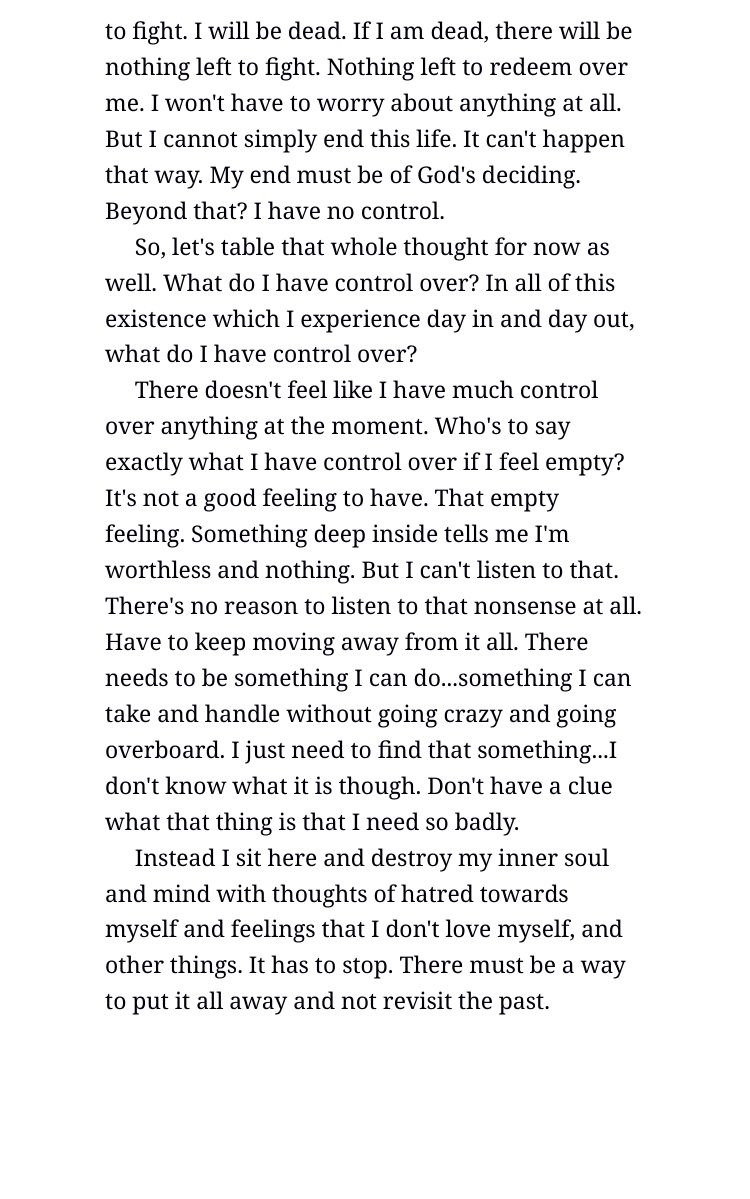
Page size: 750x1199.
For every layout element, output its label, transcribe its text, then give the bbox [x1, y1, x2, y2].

text to fight. I will be dead. If I am dead, there will be nothing left to fight. Nothing left to redeem over me. I won't have to worry about anything at all. But I cannot simply end this life. It can't happen that way. My end must be of God's deciding. Beyond that? I have no control. [105, 15, 645, 226]
text There doesn't feel like I have much control over anything at the moment. Who's to say exactly what I have control over if I feel empty? It's not a good feeling to have. That empty feeling. Something deep inside tells me I'm worthless and nothing. But I can't listen to that. There's no reason to listen to that nonsense at all. Have to keep moving away from it all. There needs to be something I can do...something I can take and handle without going crazy and going overboard. I just need to find that something...I don't know what it is though. Don't have a clue what that thing is that I need so badly. [105, 374, 645, 837]
text Instead I sit here and destroy my inner soul and mind with thoughts of hatred towards myself and feelings that I don't love myself, and other things. It has to stop. There must be a way to put it all away and not revisit the past. [105, 842, 645, 1017]
text So, let's table that whole thought for now as well. What do I have control over? In all of this existence which I experience day in and day out, what do I have control over? [105, 231, 645, 370]
